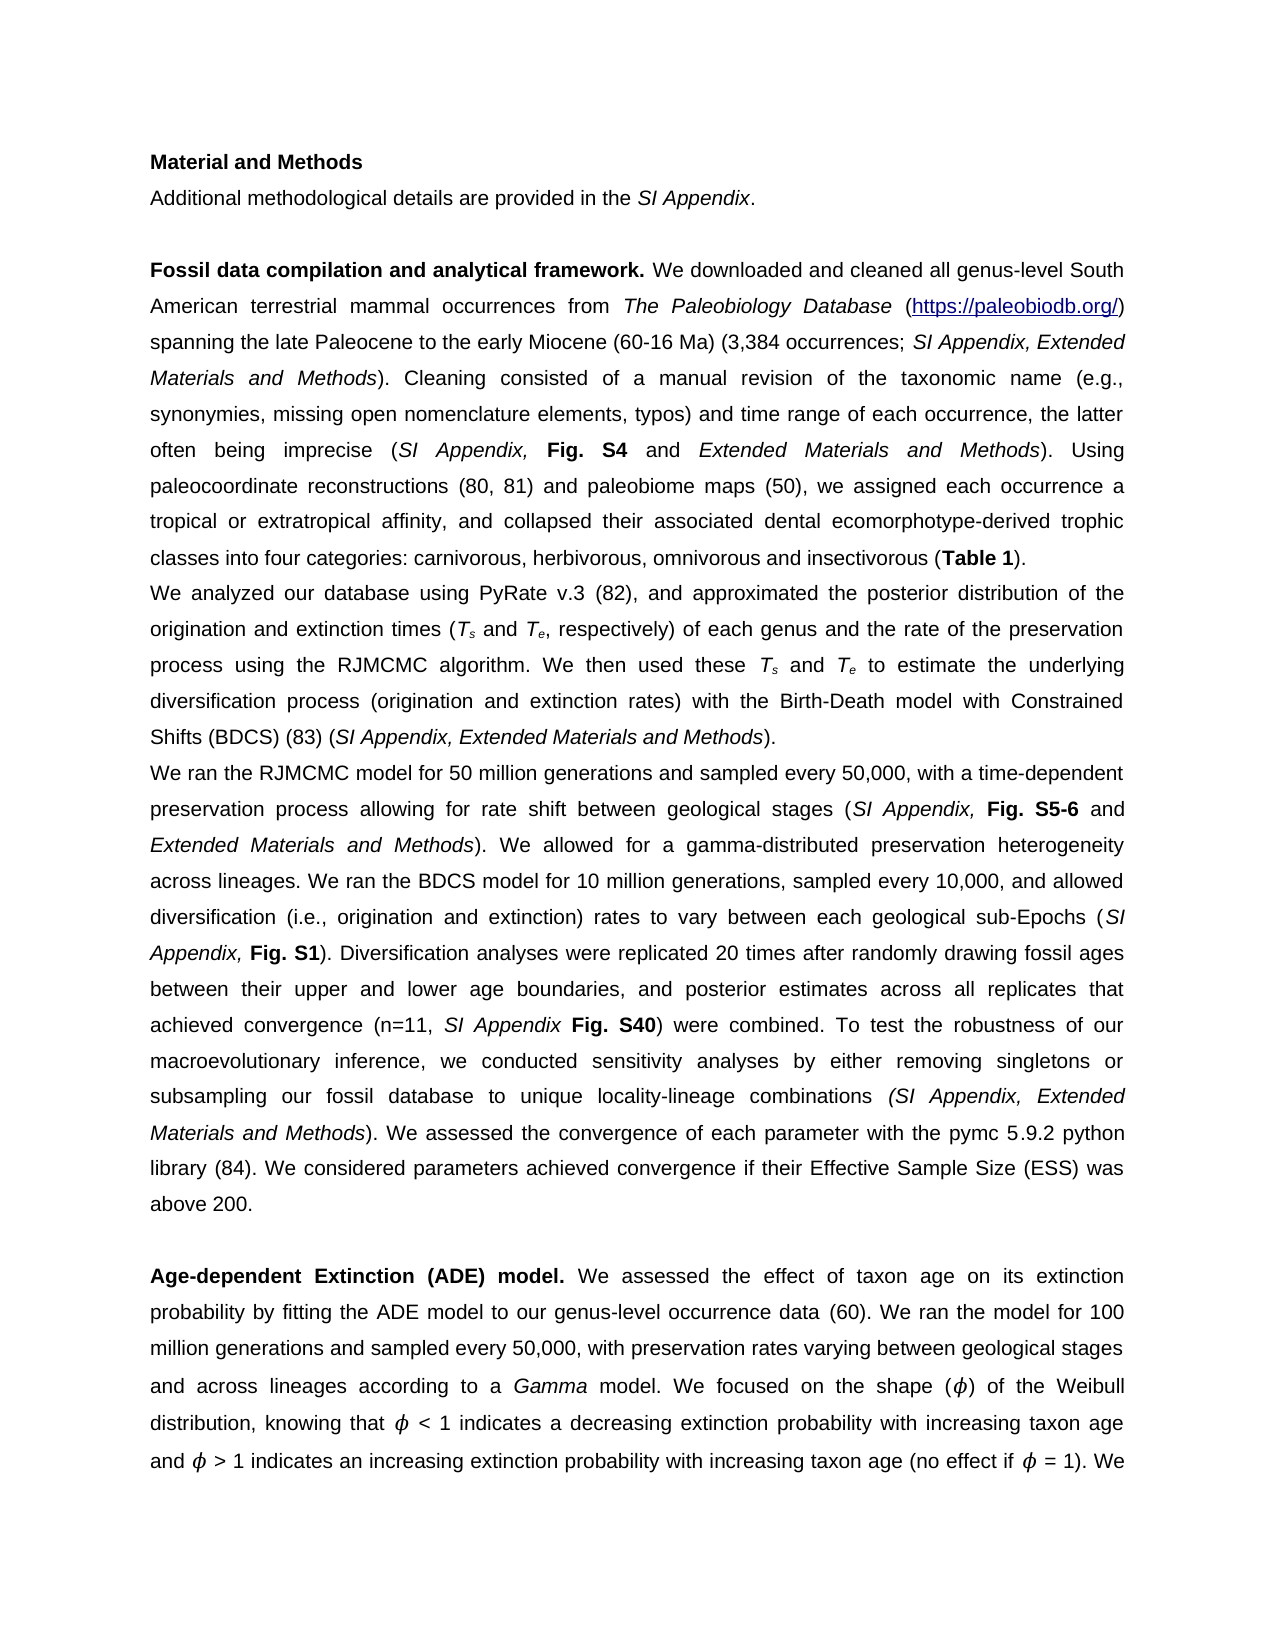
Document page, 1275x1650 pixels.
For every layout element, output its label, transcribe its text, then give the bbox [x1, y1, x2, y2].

text Age-dependent Extinction (ADE) model. We assessed the effect of taxon age on its extinction probability by fitting the ADE model to our genus-level occurrence data (60). We ran the model for 100 million generations and sampled every 50,000, with preservation rates varying between geological stages and across lineages according to a Gamma model. We focused on the shape (𝜙) of the Weibull distribution, knowing that 𝜙 < 1 indicates a decreasing extinction probability with increasing taxon age and 𝜙 > 1 indicates an increasing extinction probability with increasing taxon age (no effect if 𝜙 = 1). We [150, 1264, 1125, 1472]
text Material and Methods [150, 150, 1125, 174]
text Additional methodological details are provided in the SI Appendix. [150, 186, 1125, 210]
text We analyzed our database using PyRate v.3 (82), and approximated the posterior distribution of the origination and extinction times (Ts and Te, respectively) of each genus and the rate of the preservation process using the RJMCMC algorithm. We then used these Ts and Te to estimate the underlying diversification process (origination and extinction rates) with the Birth-Death model with Constrained Shifts (BDCS) (83) (SI Appendix, Extended Materials and Methods). [150, 581, 1125, 749]
text We ran the RJMCMC model for 50 million generations and sampled every 50,000, with a time-dependent preservation process allowing for rate shift between geological stages (SI Appendix, Fig. S5-6 and Extended Materials and Methods). We allowed for a gamma-distributed preservation heterogeneity across lineages. We ran the BDCS model for 10 million generations, sampled every 10,000, and allowed diversification (i.e., origination and extinction) rates to vary between each geological sub-Epochs (SI Appendix, Fig. S1). Diversification analyses were replicated 20 times after randomly drawing fossil ages between their upper and lower age boundaries, and posterior estimates across all replicates that achieved convergence (n=11, SI Appendix Fig. S40) were combined. To test the robustness of our macroevolutionary inference, we conducted sensitivity analyses by either removing singletons or subsampling our fossil database to unique locality-lineage combinations (SI Appendix, Extended Materials and Methods). We assessed the convergence of each parameter with the pymc 5.9.2 python library (84). We considered parameters achieved convergence if their Effective Sample Size (ESS) was above 200. [150, 761, 1125, 1216]
text Fossil data compilation and analytical framework. We downloaded and cleaned all genus-level South American terrestrial mammal occurrences from The Paleobiology Database (https://paleobiodb.org/) spanning the late Paleocene to the early Miocene (60-16 Ma) (3,384 occurrences; SI Appendix, Extended Materials and Methods). Cleaning consisted of a manual revision of the taxonomic name (e.g., synonymies, missing open nomenclature elements, typos) and time range of each occurrence, the latter often being imprecise (SI Appendix, Fig. S4 and Extended Materials and Methods). Using paleocoordinate reconstructions (80, 81) and paleobiome maps (50), we assigned each occurrence a tropical or extratropical affinity, and collapsed their associated dental ecomorphotype-derived trophic classes into four categories: carnivorous, herbivorous, omnivorous and insectivorous (Table 1). [150, 258, 1125, 569]
